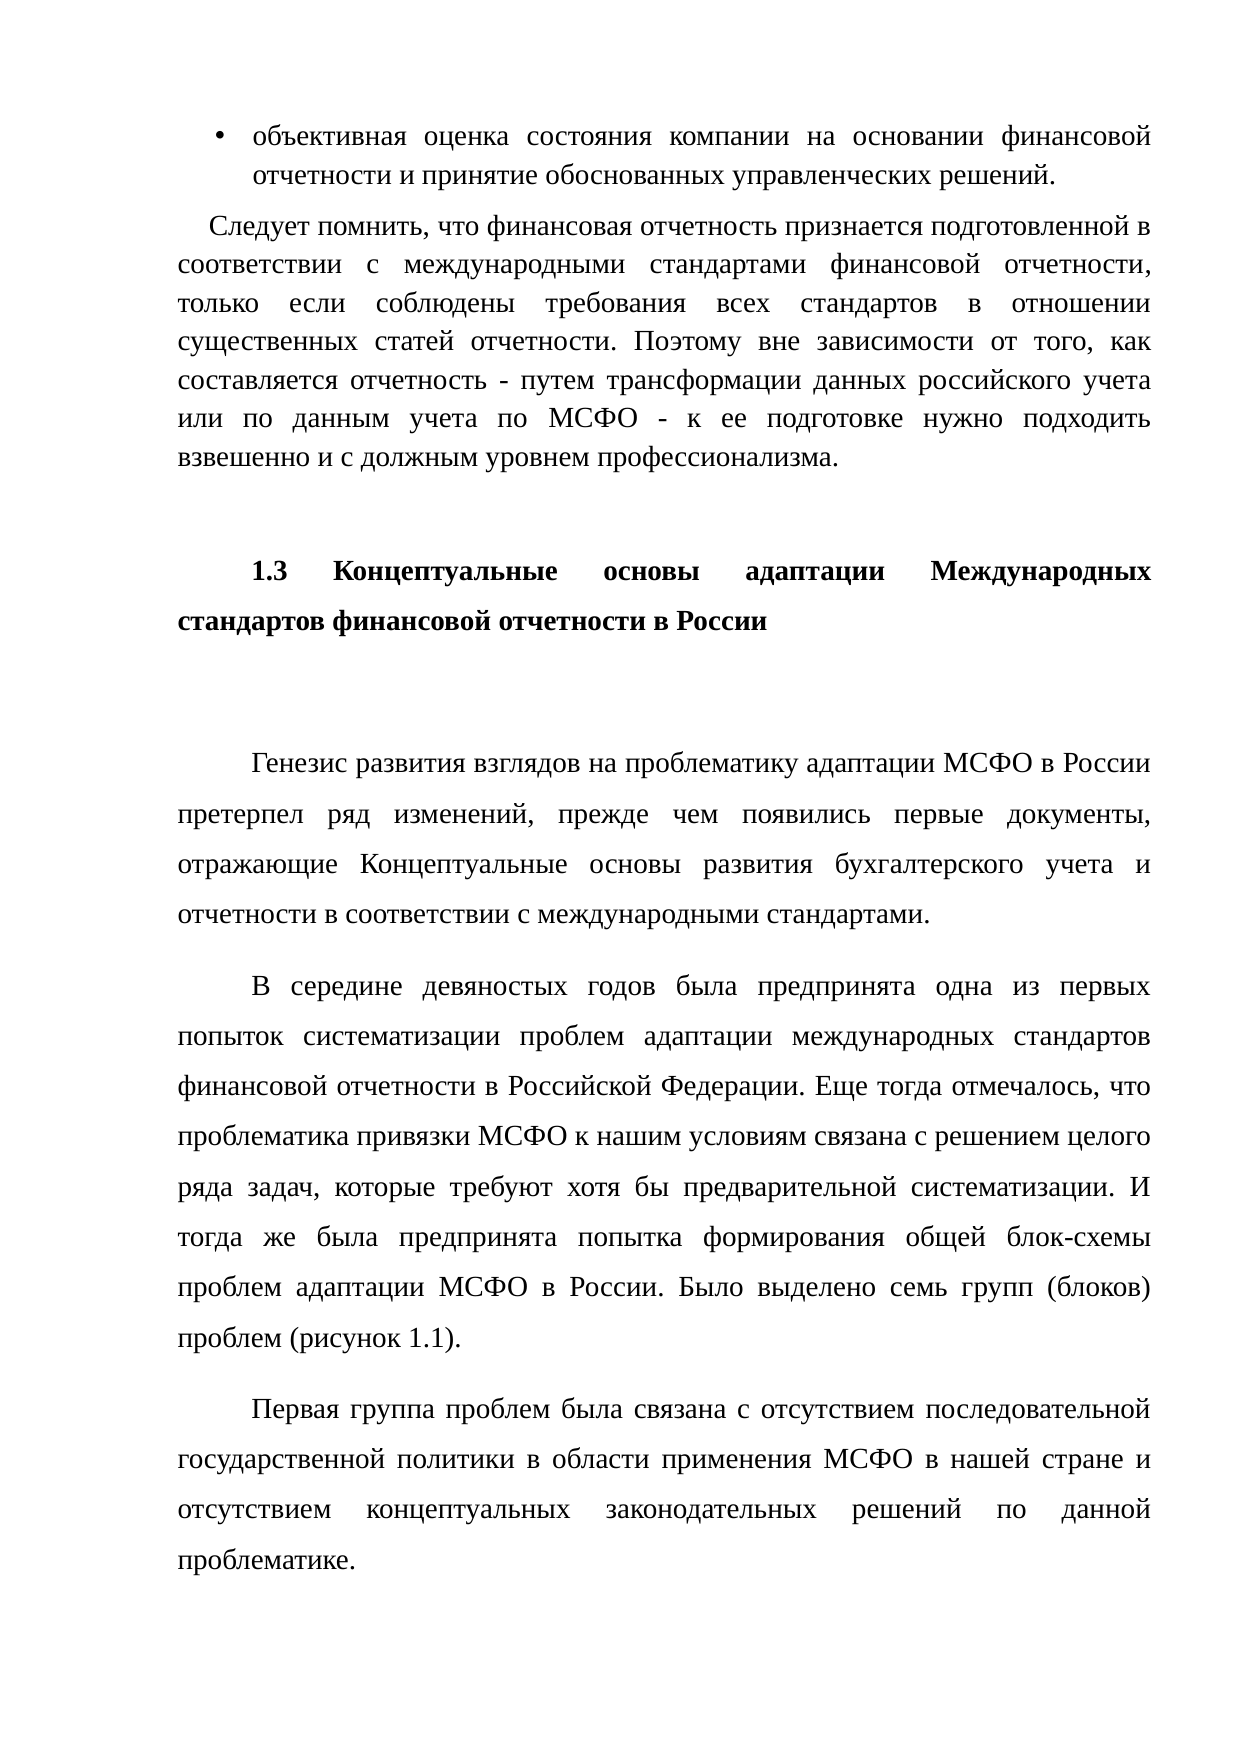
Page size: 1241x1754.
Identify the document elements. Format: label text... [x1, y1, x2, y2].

text 1.3 Концептуальные основы адаптации Международных стандартов финансовой отчетности в России [177, 553, 1152, 637]
text Первая группа проблем была связана с отсутствием последовательной государственной политики в области применения МСФО в нашей стране и отсутствием концептуальных законодательных решений по данной проблематике. [177, 1391, 1152, 1575]
text Следует помнить, что финансовая отчетность признается подготовленной в соответствии с международными стандартами финансовой отчетности, только если соблюдены требования всех стандартов в отношении существенных статей отчетности. Поэтому вне зависимости от того, как составляется отчетность - путем трансформации данных российского учета или по данным учета по МСФО - к ее подготовке нужно подходить взвешенно и с должным уровнем профессионализма. [177, 208, 1152, 473]
text В середине девяностых годов была предпринята одна из первых попыток систематизации проблем адаптации международных стандартов финансовой отчетности в Российской Федерации. Еще тогда отмечалось, что проблематика привязки МСФО к нашим условиям связана с решением целого ряда задач, которые требуют хотя бы предварительной систематизации. И тогда же была предпринята попытка формирования общей блок-схемы проблем адаптации МСФО в России. Было выделено семь групп (блоков) проблем (рисунок 1.1). [177, 968, 1152, 1353]
text Генезис развития взглядов на проблематику адаптации МСФО в России претерпел ряд изменений, прежде чем появились первые документы, отражающие Концептуальные основы развития бухгалтерского учета и отчетности в соответствии с международными стандартами. [177, 746, 1152, 930]
list объективная оценка состояния компании на основании финансовой отчетности и принятие обоснованных управленческих решений. [215, 118, 1152, 190]
